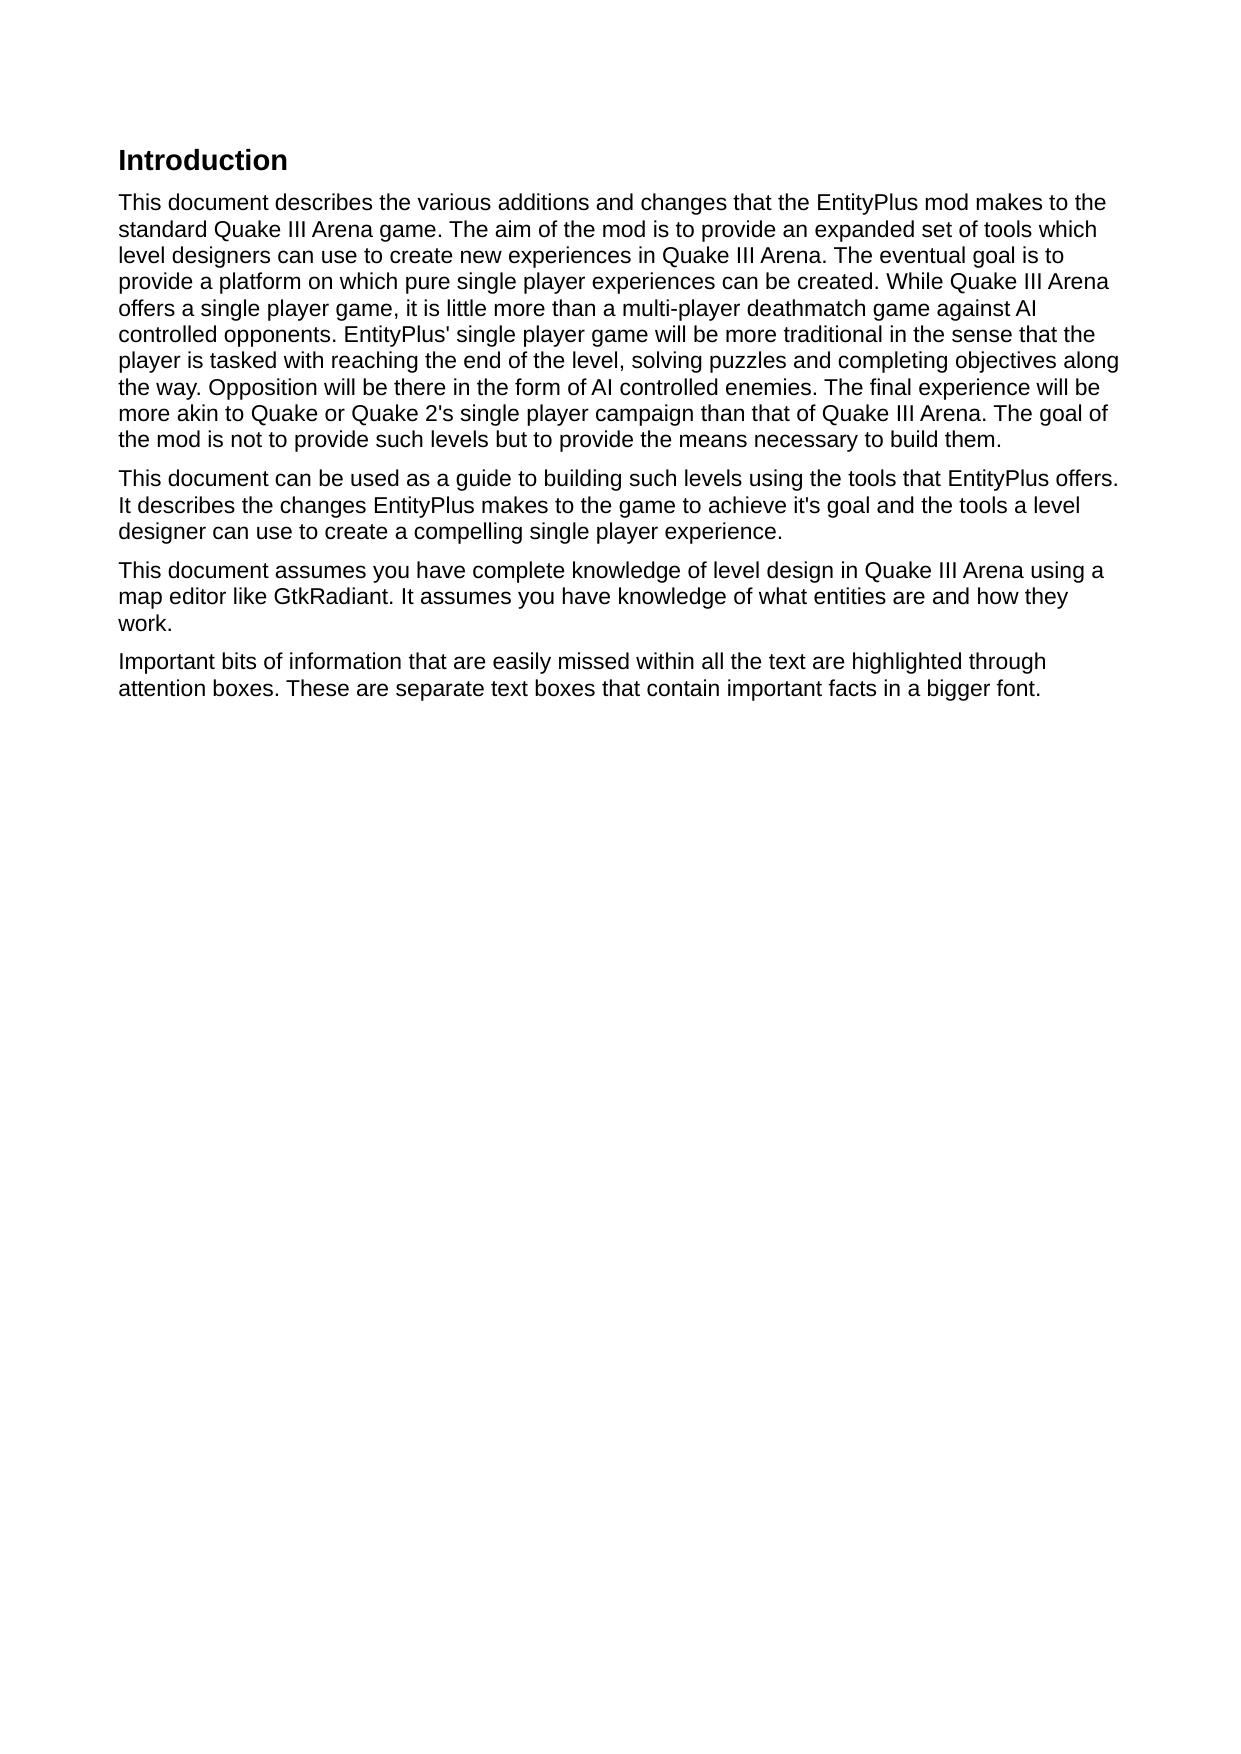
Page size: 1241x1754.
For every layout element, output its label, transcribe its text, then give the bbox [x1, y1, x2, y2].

subtitle Introduction [118, 143, 1122, 177]
text This document describes the various additions and changes that the EntityPlus mod makes to the standard Quake III Arena game. The aim of the mod is to provide an expanded set of tools which level designers can use to create new experiences in Quake III Arena. The eventual goal is to provide a platform on which pure single player experiences can be created. While Quake III Arena offers a single player game, it is little more than a multi-player deathmatch game against AI controlled opponents. EntityPlus' single player game will be more traditional in the sense that the player is tasked with reaching the end of the level, solving puzzles and completing objectives along the way. Opposition will be there in the form of AI controlled enemies. The final experience will be more akin to Quake or Quake 2's single player campaign than that of Quake III Arena. The goal of the mod is not to provide such levels but to provide the means necessary to build them. [118, 189, 1122, 453]
text This document can be used as a guide to building such levels using the tools that EntityPlus offers. It describes the changes EntityPlus makes to the game to achieve it's goal and the tools a level designer can use to create a compelling single player experience. [118, 465, 1122, 544]
text This document assumes you have complete knowledge of level design in Quake III Arena using a map editor like GtkRadiant. It assumes you have knowledge of what entities are and how they work. [118, 557, 1122, 636]
text Important bits of information that are easily missed within all the text are highlighted through attention boxes. These are separate text boxes that contain important facts in a bigger font. [118, 648, 1122, 701]
